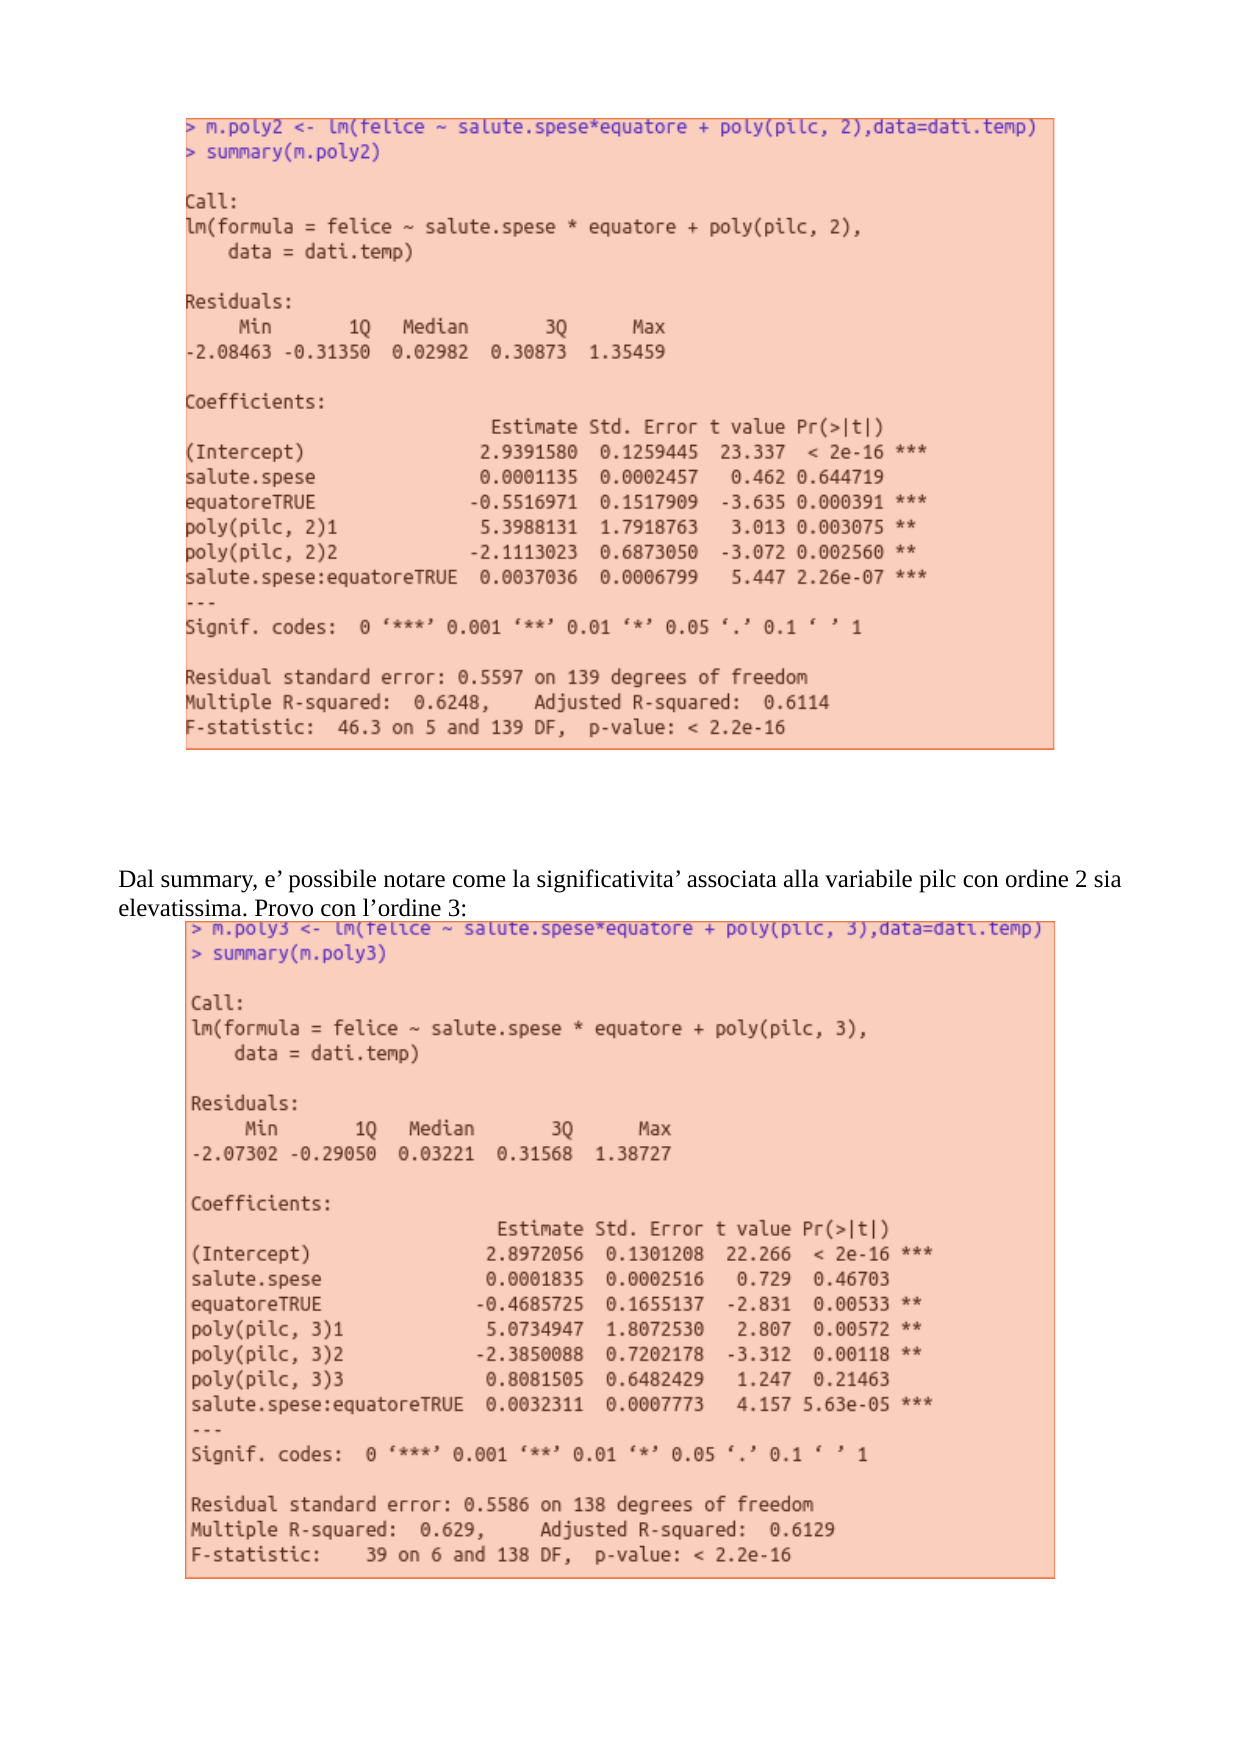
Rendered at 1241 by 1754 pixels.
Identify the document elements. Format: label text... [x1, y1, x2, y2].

picture [185, 921, 1056, 1579]
text Dal summary, e’ possibile notare come la significativita’ associata alla variabile pilc con ordine 2 sia elevatissima. Provo con l’ordine 3: [118, 864, 1122, 922]
picture [185, 118, 1055, 750]
